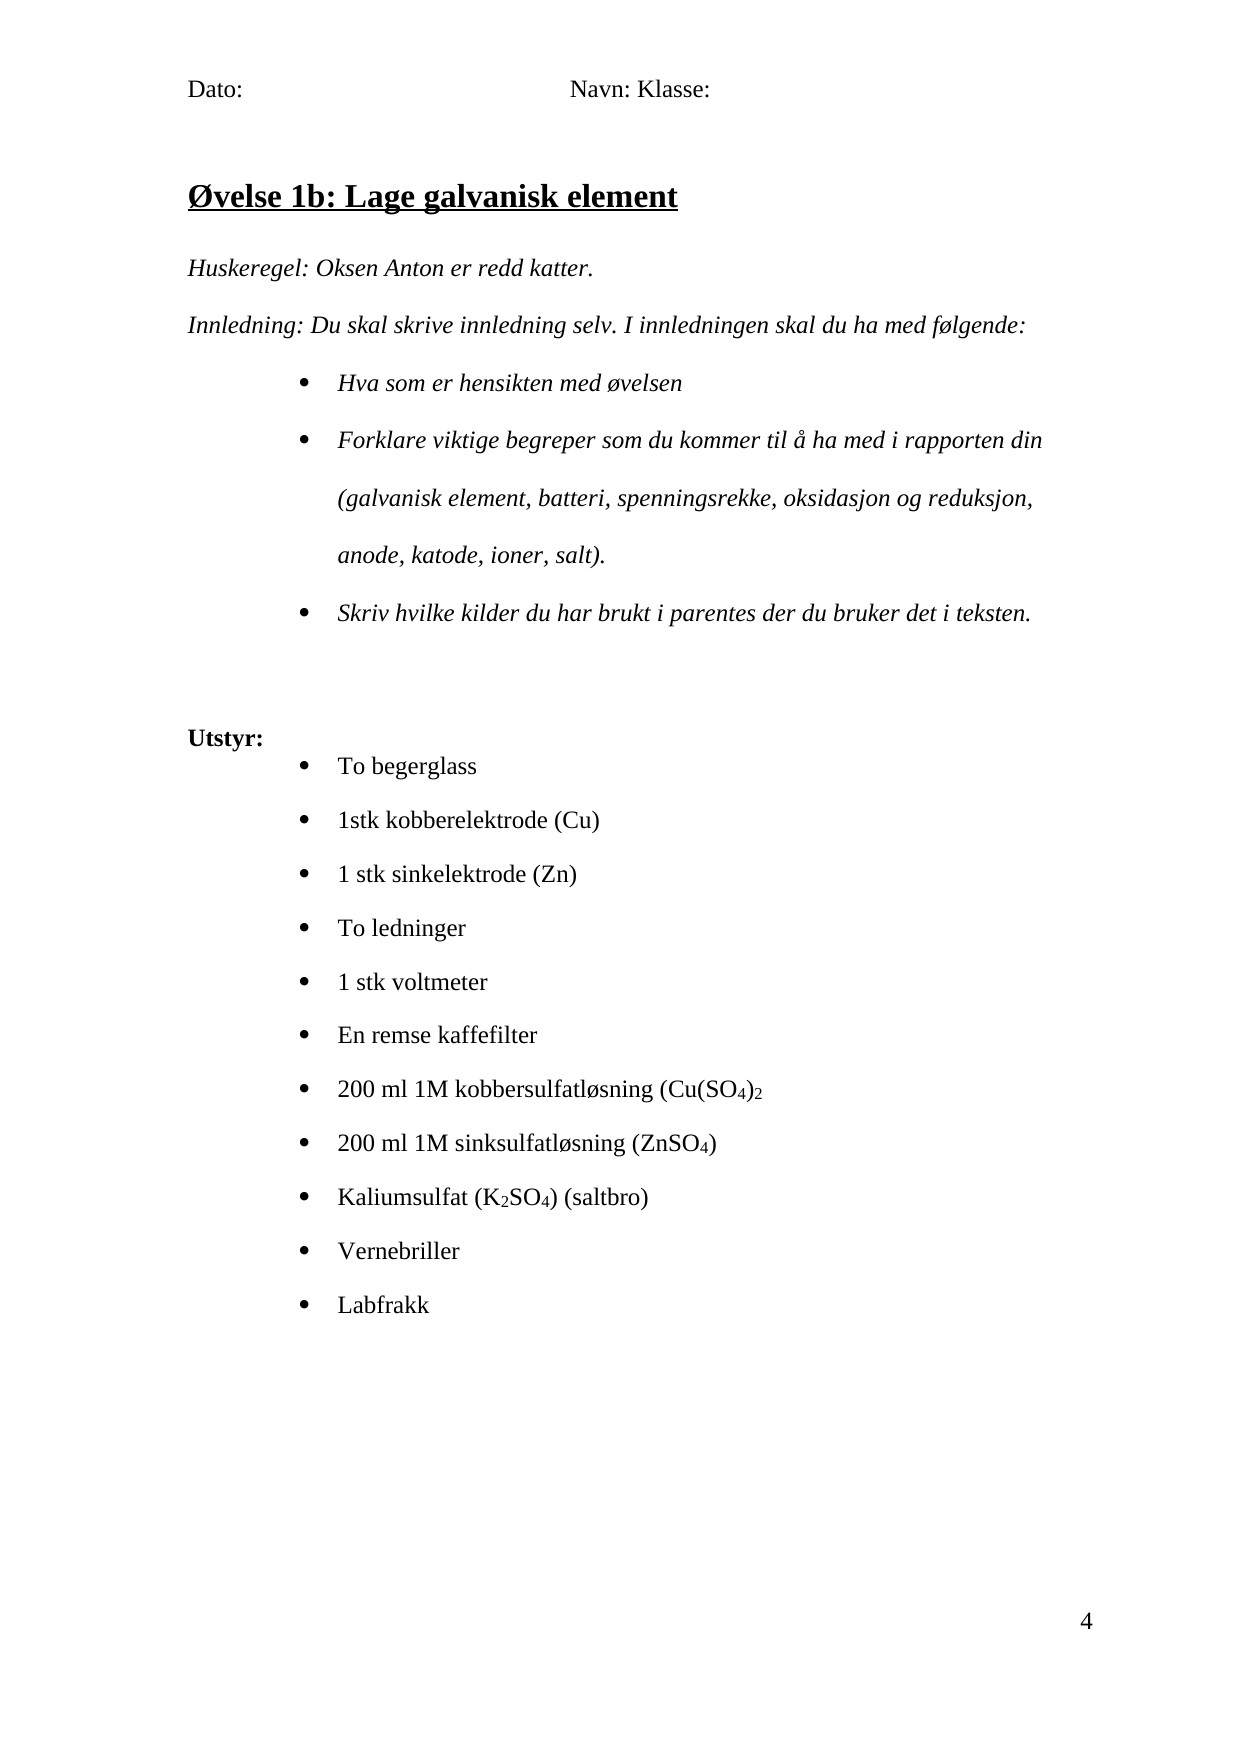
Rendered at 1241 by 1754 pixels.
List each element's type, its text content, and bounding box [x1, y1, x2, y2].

list To begerglass [300, 751, 1093, 780]
text Utstyr: [187, 723, 1093, 751]
text Øvelse 1b: Lage galvanisk element [187, 176, 1093, 215]
list Skriv hvilke kilder du har brukt i parentes der du bruker det i teksten. [300, 598, 1093, 627]
list 1 stk voltmeter [300, 967, 1093, 996]
list 200 ml 1M sinksulfatløsning (ZnSO4) [300, 1128, 1093, 1157]
list To ledninger [300, 913, 1093, 942]
list Hva som er hensikten med øvelsen [300, 368, 1093, 397]
list Vernebriller [300, 1236, 1093, 1265]
list Forklare viktige begreper som du kommer til å ha med i rapporten din (galvanisk element, batteri, spenningsrekke, oksidasjon og reduksjon, anode, katode, ioner, salt). [300, 426, 1093, 569]
list En remse kaffefilter [300, 1021, 1093, 1049]
list 200 ml 1M kobbersulfatløsning (Cu(SO4)2 [300, 1074, 1093, 1103]
text Huskeregel: Oksen Anton er redd katter. [187, 253, 1093, 282]
list Kaliumsulfat (K2SO4) (saltbro) [300, 1182, 1093, 1211]
list Labfrakk [300, 1290, 1093, 1319]
list 1stk kobberelektrode (Cu) [300, 805, 1093, 834]
text Innledning: Du skal skrive innledning selv. I innledningen skal du ha med følgende: [187, 311, 1093, 339]
list 1 stk sinkelektrode (Zn) [300, 859, 1093, 888]
